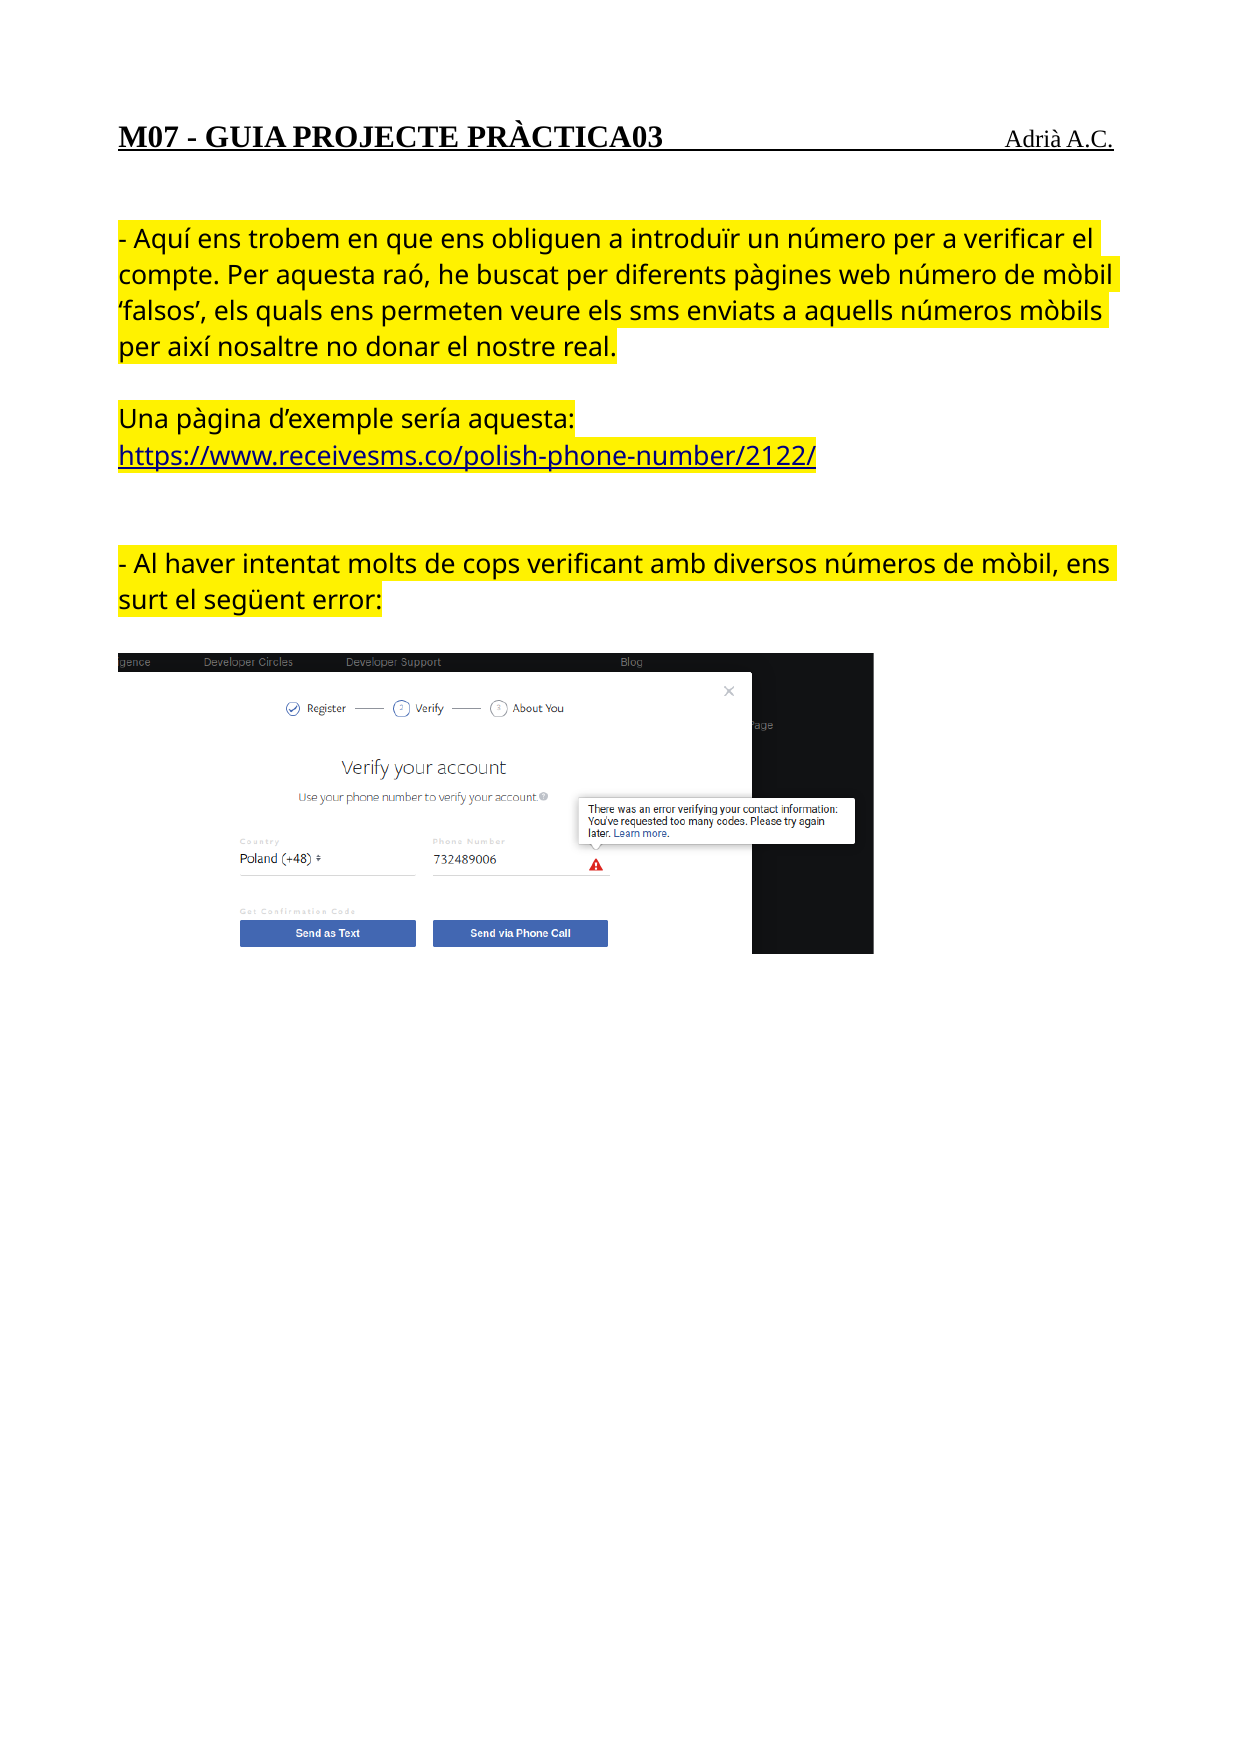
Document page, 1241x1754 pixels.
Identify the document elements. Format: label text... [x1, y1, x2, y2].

picture [118, 653, 332, 887]
text https://www.receivesms.co/polish-phone-number/2122/ [118, 437, 1122, 473]
text Una pàgina d’exemple sería aquesta: [118, 400, 1122, 437]
text - Aquí ens trobem en que ens obliguen a introduïr un número per a verificar el compte. Per aquesta raó, he buscat per diferents pàgines web número de mòbil ‘falsos’, els quals ens permeten veure els sms enviats a aquells números mòbils per així nosaltre no donar el nostre real. [118, 220, 1122, 364]
text - Al haver intentat molts de cops verificant amb diversos números de mòbil, ens surt el següent error: [118, 545, 1122, 617]
